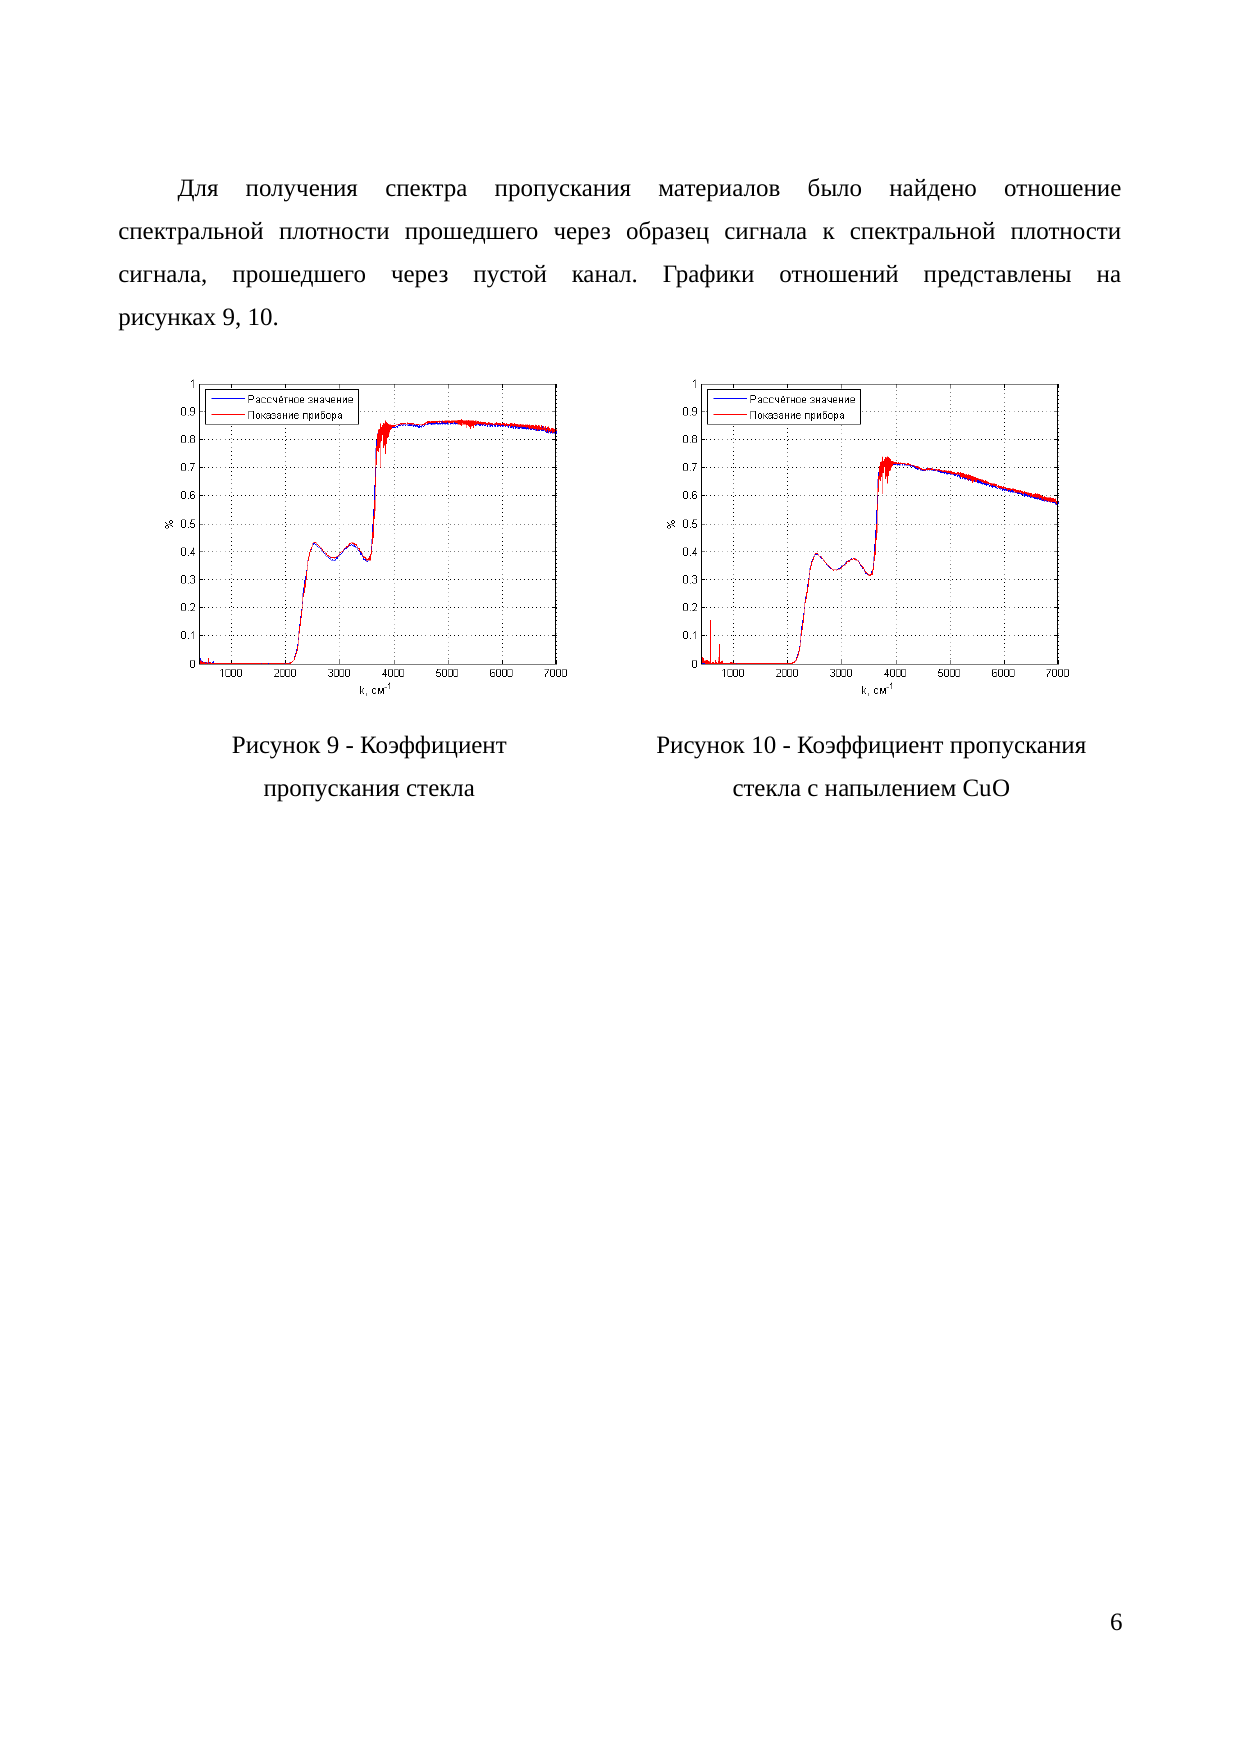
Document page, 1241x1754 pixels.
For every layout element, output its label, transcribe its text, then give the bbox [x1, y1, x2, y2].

picture [139, 357, 599, 701]
table_header Рисунок 10 - Коэффициент пропускания стекла с напылением CuO [620, 357, 1122, 846]
text Для получения спектра пропускания материалов было найдено отношение спектральной плотности прошедшего через образец сигнала к спектральной плотности сигнала, прошедшего через пустой канал. Графики отношений представлены на рисунках 9, 10. [118, 173, 1122, 331]
table_header Рисунок 9 - Коэффициент пропускания стекла [118, 357, 620, 846]
picture [641, 357, 1101, 701]
